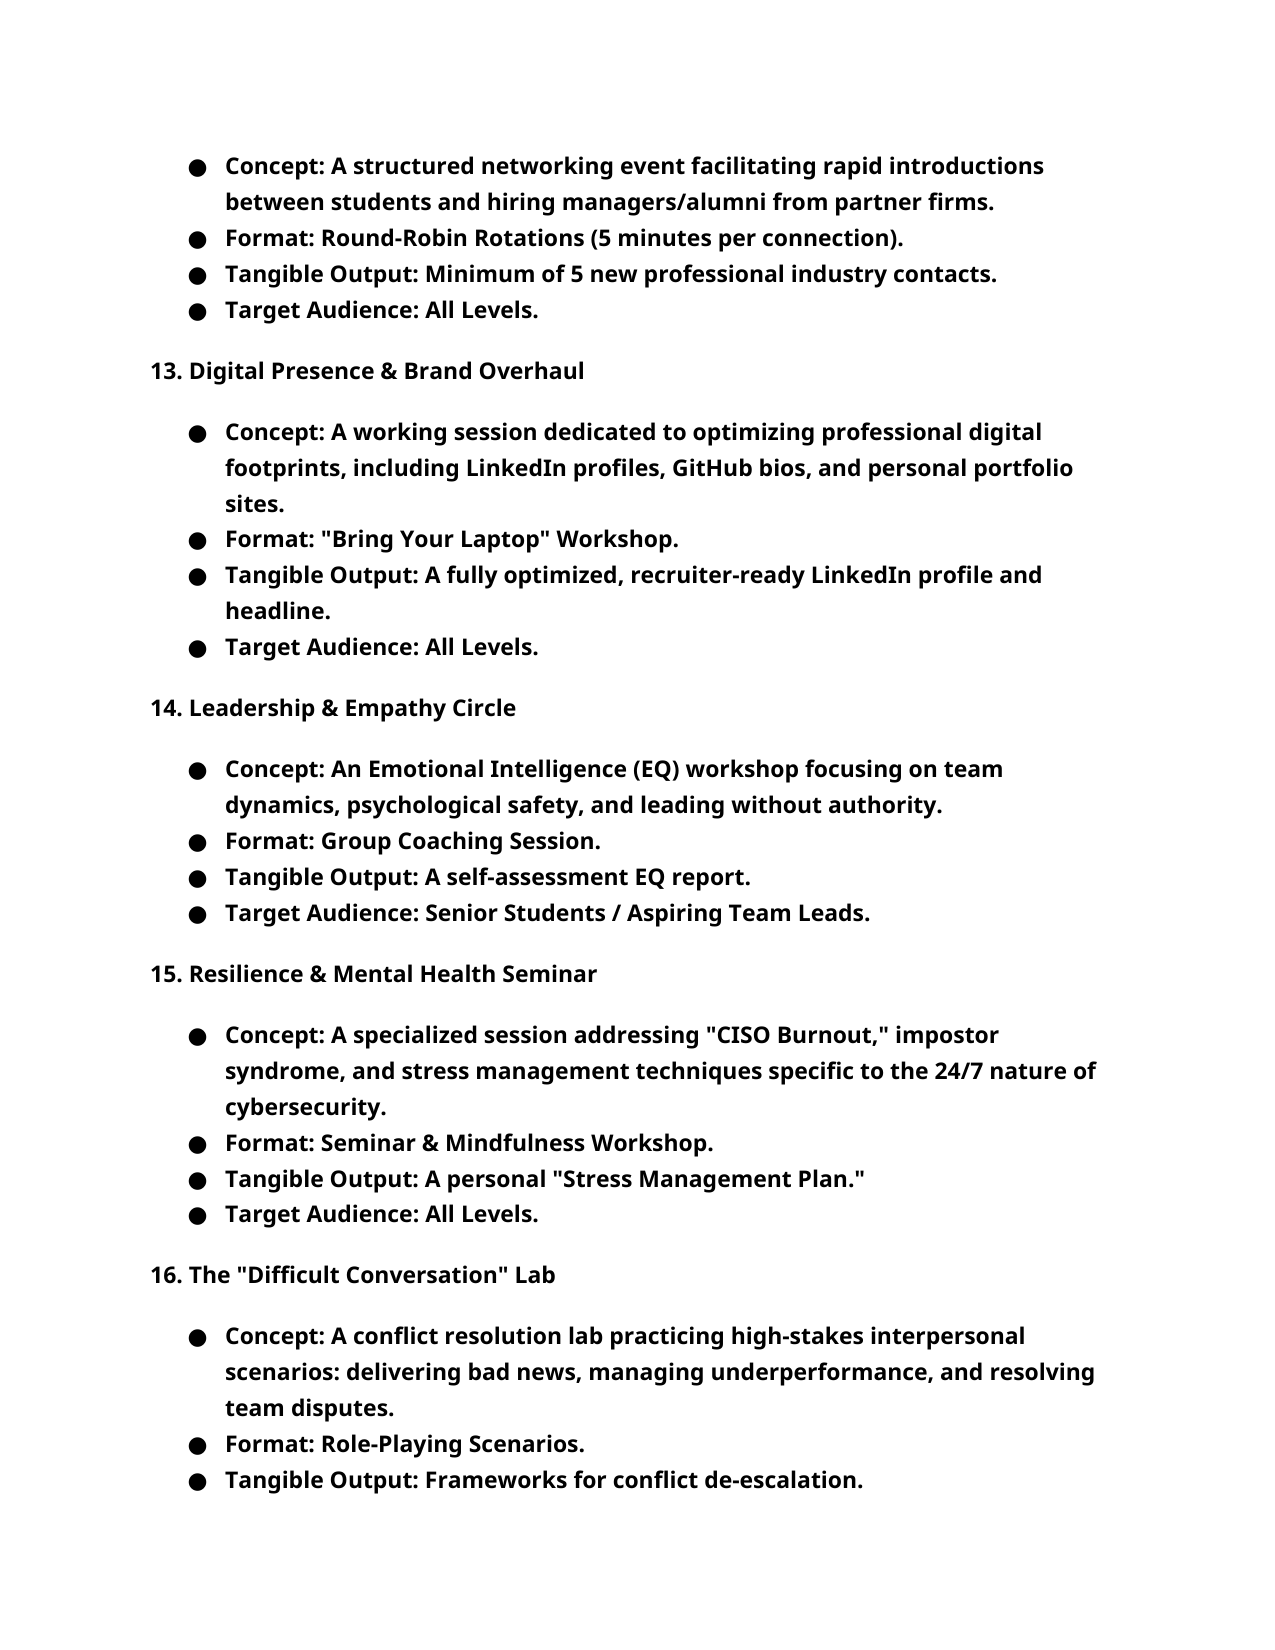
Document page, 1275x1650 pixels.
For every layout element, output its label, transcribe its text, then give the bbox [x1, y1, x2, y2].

text 16. The "Difficult Conversation" Lab [150, 1259, 1125, 1291]
list Format: Role-Playing Scenarios. [187, 1428, 1125, 1459]
list Tangible Output: Frameworks for conflict de-escalation. [187, 1464, 1125, 1495]
text 13. Digital Presence & Brand Overhaul [150, 355, 1125, 386]
list Format: Seminar & Mindfulness Workshop. [187, 1127, 1125, 1158]
list Tangible Output: A personal "Stress Management Plan." [187, 1162, 1125, 1194]
list Target Audience: All Levels. [187, 1198, 1125, 1230]
list Format: "Bring Your Laptop" Workshop. [187, 523, 1125, 555]
list Concept: A structured networking event facilitating rapid introductions between students and hiring managers/alumni from partner firms. [187, 150, 1125, 217]
list Format: Group Coaching Session. [187, 825, 1125, 856]
list Tangible Output: Minimum of 5 new professional industry contacts. [187, 258, 1125, 289]
list Target Audience: All Levels. [187, 631, 1125, 662]
text 15. Resilience & Mental Health Seminar [150, 958, 1125, 989]
text 14. Leadership & Empathy Circle [150, 692, 1125, 723]
list Tangible Output: A fully optimized, recruiter-ready LinkedIn profile and headline. [187, 559, 1125, 627]
list Concept: An Emotional Intelligence (EQ) workshop focusing on team dynamics, psychological safety, and leading without authority. [187, 753, 1125, 820]
list Format: Round-Robin Rotations (5 minutes per connection). [187, 222, 1125, 253]
list Concept: A conflict resolution lab practicing high-stakes interpersonal scenarios: delivering bad news, managing underperformance, and resolving team disputes. [187, 1320, 1125, 1423]
list Target Audience: All Levels. [187, 294, 1125, 325]
list Concept: A specialized session addressing "CISO Burnout," impostor syndrome, and stress management techniques specific to the 24/7 nature of cybersecurity. [187, 1019, 1125, 1122]
list Concept: A working session dedicated to optimizing professional digital footprints, including LinkedIn profiles, GitHub bios, and personal portfolio sites. [187, 416, 1125, 519]
list Tangible Output: A self-assessment EQ report. [187, 861, 1125, 892]
list Target Audience: Senior Students / Aspiring Team Leads. [187, 897, 1125, 928]
